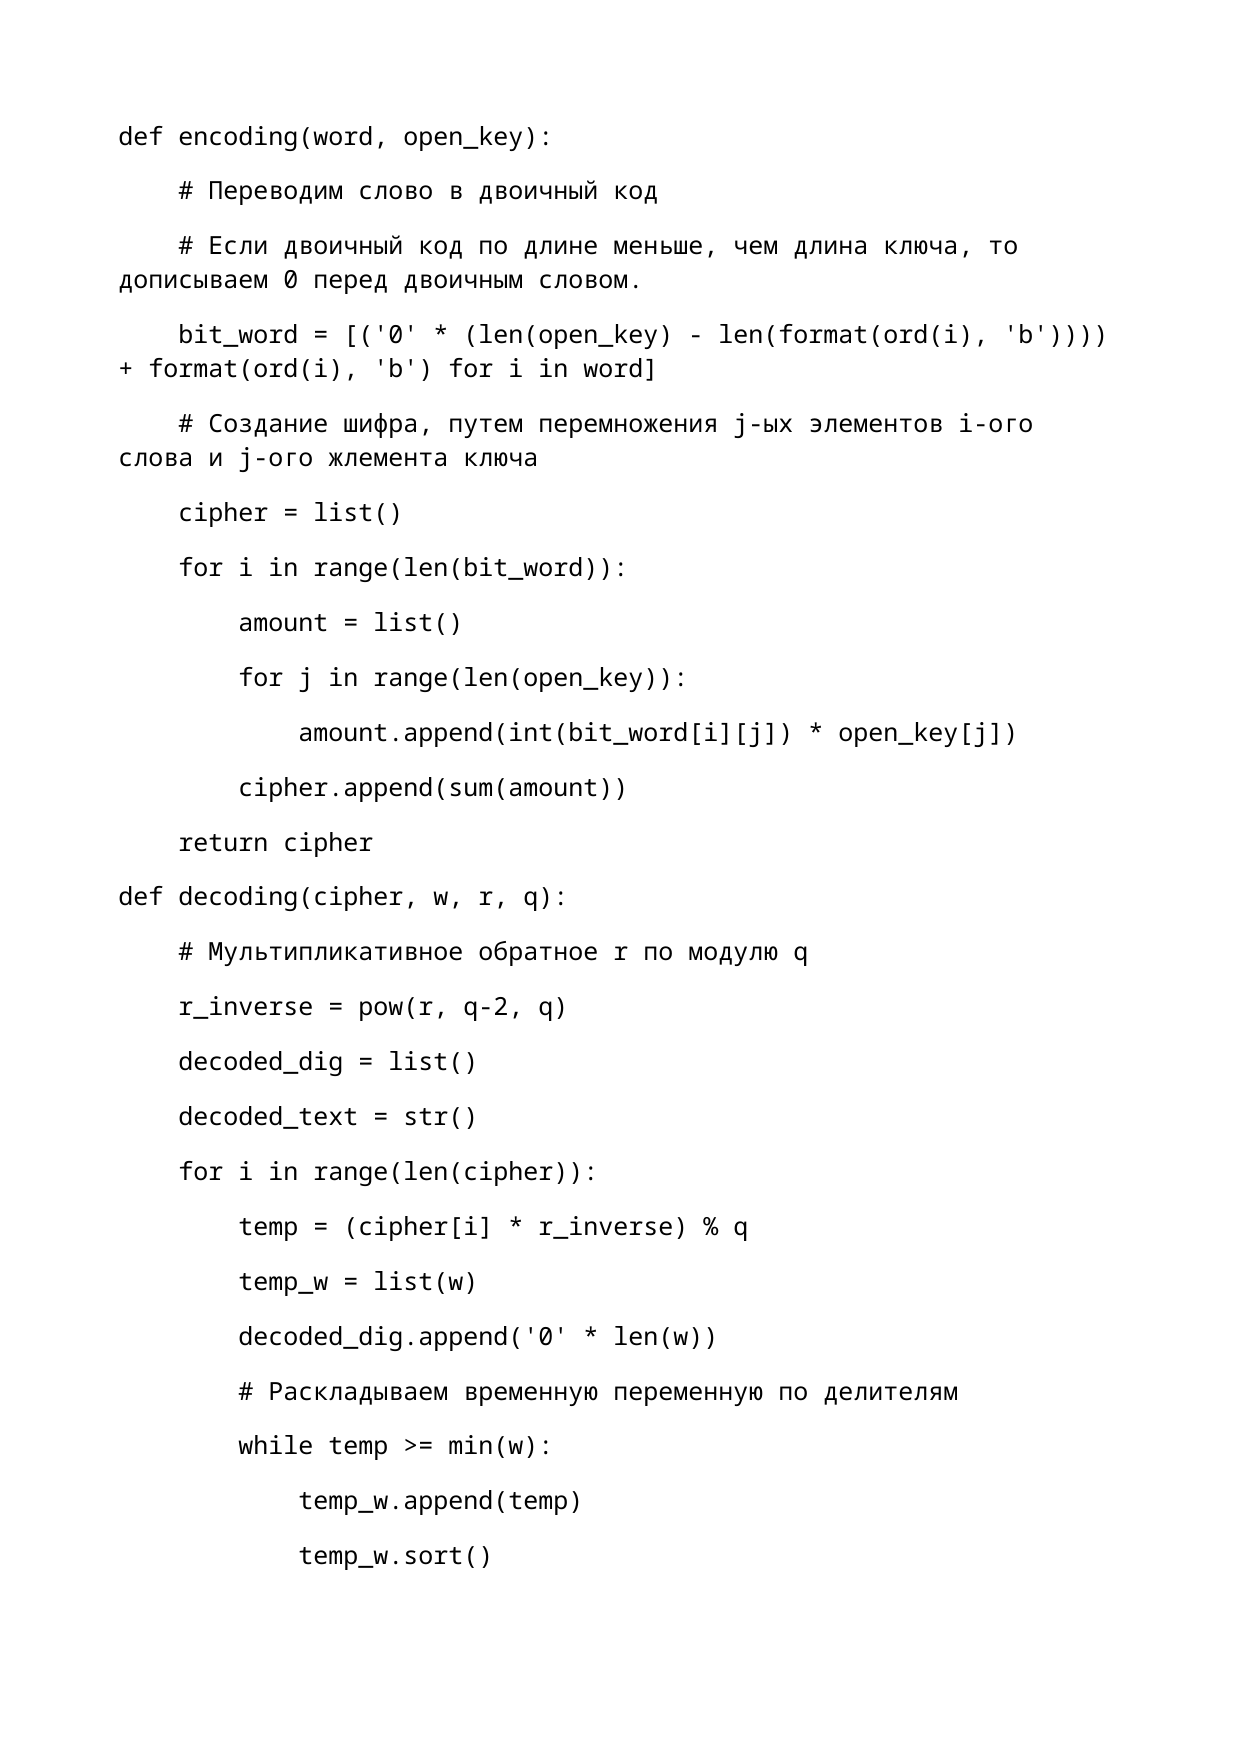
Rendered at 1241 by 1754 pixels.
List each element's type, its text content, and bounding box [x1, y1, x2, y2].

text # Мультипликативное обратное r по модулю q [118, 934, 1122, 968]
text amount.append(int(bit_word[i][j]) * open_key[j]) [118, 714, 1122, 748]
text # Раскладываем временную переменную по делителям [118, 1373, 1122, 1407]
text temp_w.append(temp) [118, 1483, 1122, 1517]
text temp = (cipher[i] * r_inverse) % q [118, 1208, 1122, 1242]
text cipher = list() [118, 495, 1122, 529]
text temp_w = list(w) [118, 1263, 1122, 1297]
text temp_w.sort() [118, 1538, 1122, 1572]
text r_inverse = pow(r, q-2, q) [118, 989, 1122, 1023]
text return cipher [118, 824, 1122, 858]
text # Если двоичный код по длине меньше, чем длина ключа, то дописываем 0 перед двоичным словом. [118, 228, 1122, 296]
text for i in range(len(cipher)): [118, 1153, 1122, 1188]
text decoded_dig.append('0' * len(w)) [118, 1318, 1122, 1352]
text def decoding(cipher, w, r, q): [118, 879, 1122, 913]
text def encoding(word, open_key): [118, 118, 1122, 152]
text # Переводим слово в двоичный код [118, 173, 1122, 207]
text # Создание шифра, путем перемножения j-ых элементов i-ого слова и j-ого жлемента ключа [118, 406, 1122, 474]
text decoded_dig = list() [118, 1044, 1122, 1078]
text for j in range(len(open_key)): [118, 659, 1122, 693]
text bit_word = [('0' * (len(open_key) - len(format(ord(i), 'b')))) + format(ord(i), 'b') for i in word] [118, 317, 1122, 385]
text amount = list() [118, 604, 1122, 639]
text decoded_text = str() [118, 1099, 1122, 1133]
text cipher.append(sum(amount)) [118, 769, 1122, 803]
text for i in range(len(bit_word)): [118, 550, 1122, 584]
text while temp >= min(w): [118, 1428, 1122, 1462]
